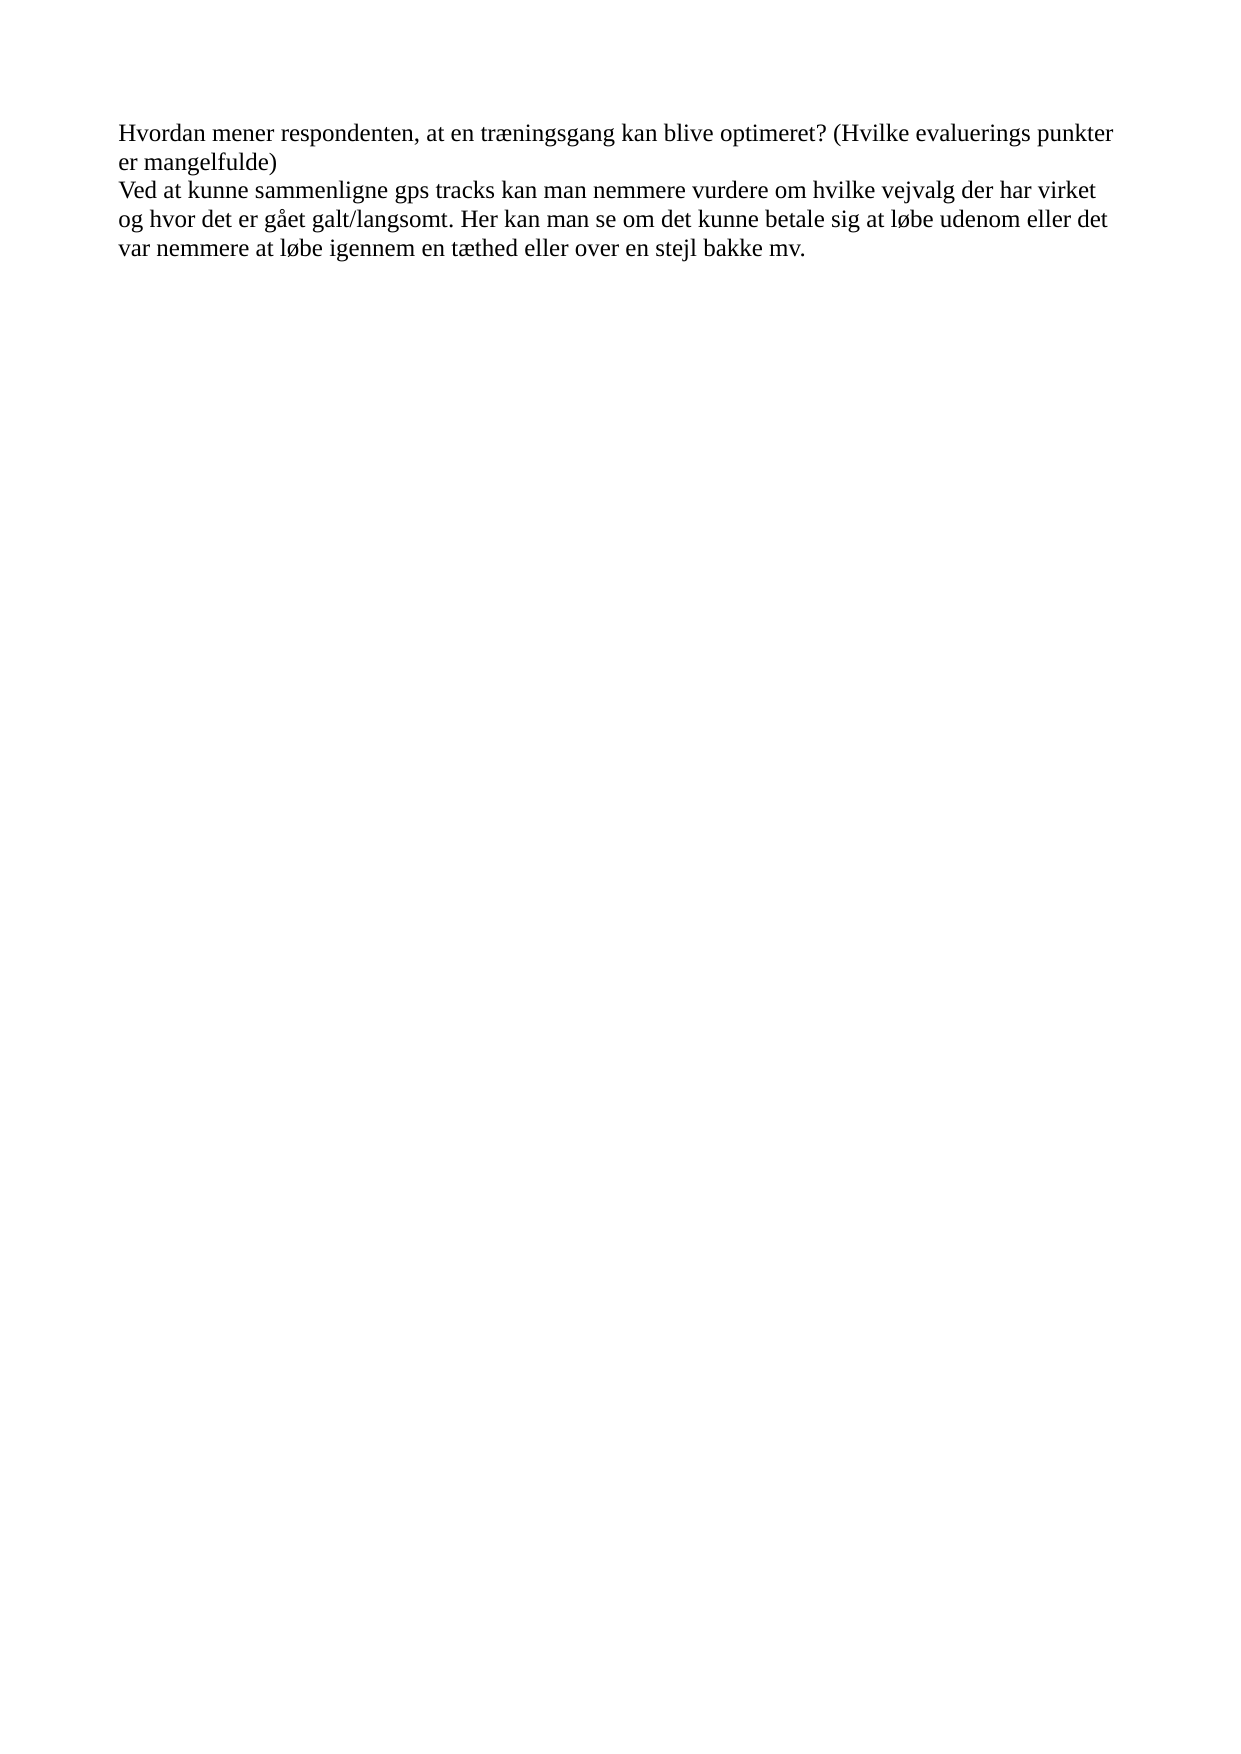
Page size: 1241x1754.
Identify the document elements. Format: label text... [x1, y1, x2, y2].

text Ved at kunne sammenligne gps tracks kan man nemmere vurdere om hvilke vejvalg der har virket og hvor det er gået galt/langsomt. Her kan man se om det kunne betale sig at løbe udenom eller det var nemmere at løbe igennem en tæthed eller over en stejl bakke mv. [118, 176, 1122, 262]
text Hvordan mener respondenten, at en træningsgang kan blive optimeret? (Hvilke evaluerings punkter er mangelfulde) [118, 118, 1122, 176]
